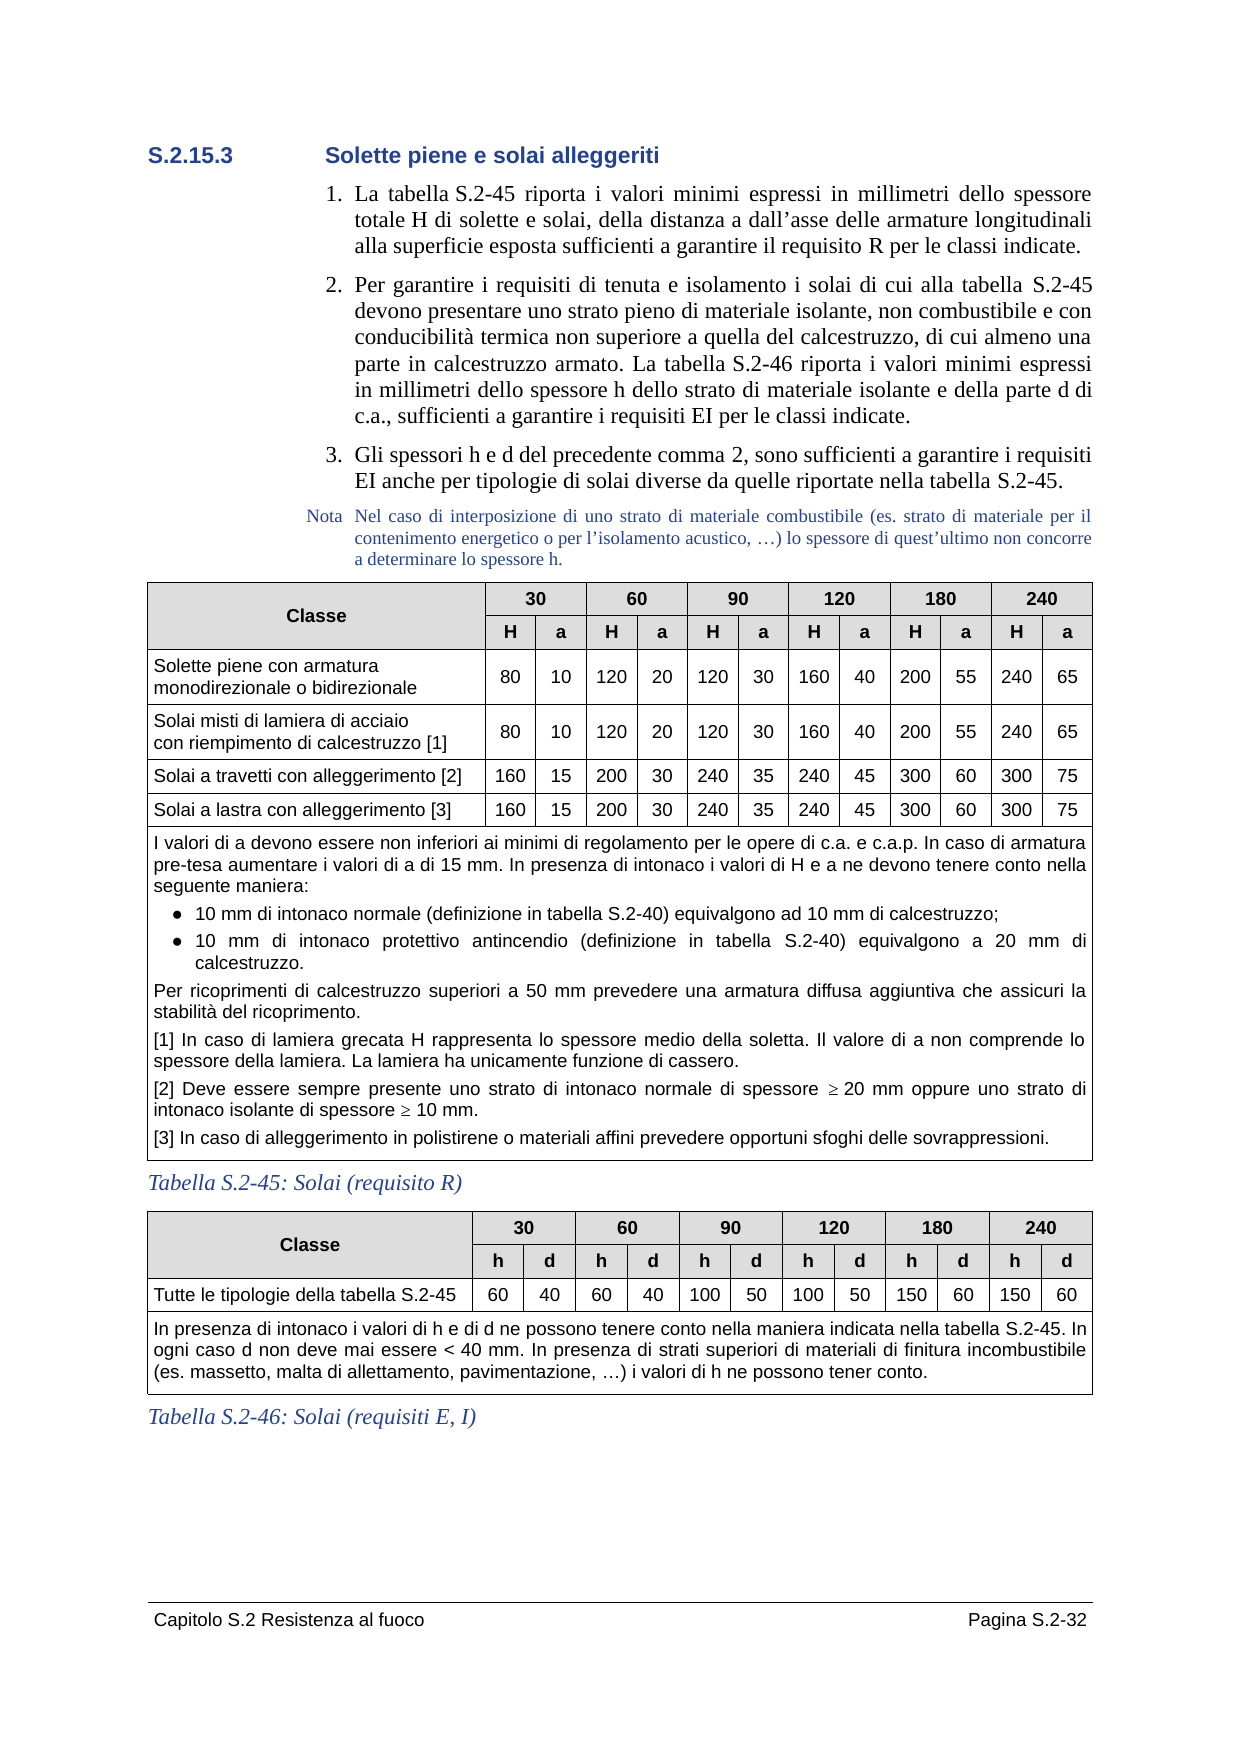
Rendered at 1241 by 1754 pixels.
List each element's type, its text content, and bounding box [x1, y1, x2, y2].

table_cell 40 [840, 650, 890, 704]
table_cell a [638, 616, 687, 649]
table_cell 30 [638, 794, 687, 826]
table_cell 75 [1043, 760, 1092, 792]
table_cell 40 [840, 705, 890, 759]
list La tabella S.2-45 riporta i valori minimi espressi in millimetri dello spessore totale H di solette e solai, della distanza a dall’asse delle armature longitudinali alla superficie esposta sufficienti a garantire il requisito R per le classi indicate. [342, 180, 1093, 259]
table_cell a [840, 616, 890, 649]
table_header 120 [783, 1212, 885, 1244]
table_cell 120 [688, 705, 738, 759]
table_header 240 [992, 583, 1092, 615]
table_cell 60 [576, 1279, 627, 1311]
table_cell 30 [638, 760, 687, 792]
table_cell 300 [992, 794, 1042, 826]
table_cell 35 [739, 760, 788, 792]
table_cell a [739, 616, 788, 649]
table_cell Solai a travetti con alleggerimento [2] [148, 760, 485, 792]
table_cell 65 [1043, 650, 1092, 704]
table_header 30 [473, 1212, 575, 1244]
table_cell Tutte le tipologie della tabella S.2-45 [148, 1279, 472, 1311]
table_cell d [835, 1245, 885, 1278]
table_cell 60 [941, 760, 991, 792]
table_cell 200 [587, 760, 637, 792]
table_cell 160 [789, 650, 839, 704]
table_cell 10 [536, 705, 586, 759]
table_cell H [891, 616, 940, 649]
table_cell H [587, 616, 637, 649]
table_cell 65 [1043, 705, 1092, 759]
table_cell h [886, 1245, 937, 1278]
table_cell 80 [486, 705, 535, 759]
table_cell 240 [688, 794, 738, 826]
table_cell 30 [739, 705, 788, 759]
table_cell 30 [739, 650, 788, 704]
table_cell Solai misti di lamiera di acciaio con riempimento di calcestruzzo [1] [148, 705, 485, 759]
table_cell 40 [524, 1279, 575, 1311]
table_cell Solai a lastra con alleggerimento [3] [148, 794, 485, 826]
table_cell 240 [789, 760, 839, 792]
table_header Classe [148, 1212, 472, 1278]
table_cell 45 [840, 794, 890, 826]
table_cell 150 [886, 1279, 937, 1311]
table_cell 40 [628, 1279, 679, 1311]
table_cell a [536, 616, 586, 649]
table_cell 15 [536, 760, 586, 792]
table_cell H [789, 616, 839, 649]
table_cell h [576, 1245, 627, 1278]
table_cell 55 [941, 650, 991, 704]
table_cell 300 [992, 760, 1042, 792]
table_cell H [486, 616, 535, 649]
table_cell d [524, 1245, 575, 1278]
table_cell H [992, 616, 1042, 649]
table_header 120 [789, 583, 890, 615]
table_cell 75 [1043, 794, 1092, 826]
table_cell d [938, 1245, 989, 1278]
table_cell a [1043, 616, 1092, 649]
table_cell 240 [688, 760, 738, 792]
table_cell 10 [536, 650, 586, 704]
table_cell d [628, 1245, 679, 1278]
table_cell 300 [891, 794, 940, 826]
table_cell d [731, 1245, 782, 1278]
table_cell 120 [587, 705, 637, 759]
table_header 60 [576, 1212, 679, 1244]
text Tabella S.2-46: Solai (requisiti E, I) [148, 1403, 1093, 1429]
table_cell H [688, 616, 738, 649]
table_header 90 [688, 583, 788, 615]
text Tabella S.2-45: Solai (requisito R) [148, 1169, 1093, 1196]
table_cell 45 [840, 760, 890, 792]
table_cell 60 [938, 1279, 989, 1311]
table_cell 150 [990, 1279, 1041, 1311]
table_cell 100 [680, 1279, 730, 1311]
table_cell d [1042, 1245, 1092, 1278]
table_cell 160 [486, 760, 535, 792]
table_cell 200 [891, 705, 940, 759]
table_cell 200 [891, 650, 940, 704]
table_cell 240 [789, 794, 839, 826]
table_cell 60 [941, 794, 991, 826]
table_header 60 [587, 583, 687, 615]
table_header 30 [486, 583, 586, 615]
table_cell 15 [536, 794, 586, 826]
list Per garantire i requisiti di tenuta e isolamento i solai di cui alla tabella S.2-45 devono presentare uno strato pieno di materiale isolante, non combustibile e con conducibilità termica non superiore a quella del calcestruzzo, di cui almeno una parte in calcestruzzo armato. La tabella S.2-46 riporta i valori minimi espressi in millimetri dello spessore h dello strato di materiale isolante e della parte d di c.a., sufficienti a garantire i requisiti EI per le classi indicate. [342, 271, 1093, 429]
table_header 180 [886, 1212, 989, 1244]
table_cell 60 [1042, 1279, 1092, 1311]
table_cell 55 [941, 705, 991, 759]
table_cell 20 [638, 705, 687, 759]
table_cell h [680, 1245, 730, 1278]
table_cell 240 [992, 650, 1042, 704]
table_cell 35 [739, 794, 788, 826]
table_cell 200 [587, 794, 637, 826]
table_cell 160 [789, 705, 839, 759]
table_header 90 [680, 1212, 782, 1244]
table_cell 160 [486, 794, 535, 826]
table_cell 120 [587, 650, 637, 704]
table_cell 120 [688, 650, 738, 704]
table_cell 20 [638, 650, 687, 704]
table_cell Solette piene con armatura monodirezionale o bidirezionale [148, 650, 485, 704]
table_cell 50 [731, 1279, 782, 1311]
table_cell h [473, 1245, 523, 1278]
table_cell 60 [473, 1279, 523, 1311]
table_cell I valori di a devono essere non inferiori ai minimi di regolamento per le opere di c.a. e c.a.p. In caso di armatura pre-tesa aumentare i valori di a di 15 mm. In presenza di intonaco i valori di H e a ne devono tenere conto nella seguente maniera: 10 mm di intonaco normale (definizione in tabella S.2-40) equivalgono ad 10 mm di calcestruzzo; 10 mm di intonaco protettivo antincendio (definizione in tabella S.2-40) equivalgono a 20 mm di calcestruzzo. Per ricoprimenti di calcestruzzo superiori a 50 mm prevedere una armatura diffusa aggiuntiva che assicuri la stabilità del ricoprimento. [1] In caso di lamiera grecata H rappresenta lo spessore medio della soletta. Il valore di a non comprende lo spessore della lamiera. La lamiera ha unicamente funzione di cassero. [2] Deve essere sempre presente uno strato di intonaco normale di spessore ≥ 20 mm oppure uno strato di intonaco isolante di spessore ≥ 10 mm. [3] In caso di alleggerimento in polistirene o materiali affini prevedere opportuni sfoghi delle sovrappressioni. [148, 827, 1092, 1160]
table_cell In presenza di intonaco i valori di h e di d ne possono tenere conto nella maniera indicata nella tabella S.2-45. In ogni caso d non deve mai essere < 40 mm. In presenza di strati superiori di materiali di finitura incombustibile (es. massetto, malta di allettamento, pavimentazione, …) i valori di h ne possono tener conto. [148, 1312, 1092, 1394]
table_cell a [941, 616, 991, 649]
table_header 180 [891, 583, 991, 615]
table_cell 80 [486, 650, 535, 704]
list Gli spessori h e d del precedente comma 2, sono sufficienti a garantire i requisiti EI anche per tipologie di solai diverse da quelle riportate nella tabella S.2-45. [342, 441, 1093, 493]
table_cell 50 [835, 1279, 885, 1311]
table_cell 300 [891, 760, 940, 792]
table_header 240 [990, 1212, 1092, 1244]
list Nel caso di interposizione di uno strato di materiale combustibile (es. strato di materiale per il contenimento energetico o per l’isolamento acustico, …) lo spessore di quest’ultimo non concorre a determinare lo spessore h. [342, 505, 1093, 570]
table_cell 100 [783, 1279, 834, 1311]
table_cell 240 [992, 705, 1042, 759]
subtitle Solette piene e solai alleggeriti [148, 142, 1093, 168]
table_header Classe [148, 583, 485, 649]
table_cell h [990, 1245, 1041, 1278]
table_cell h [783, 1245, 834, 1278]
